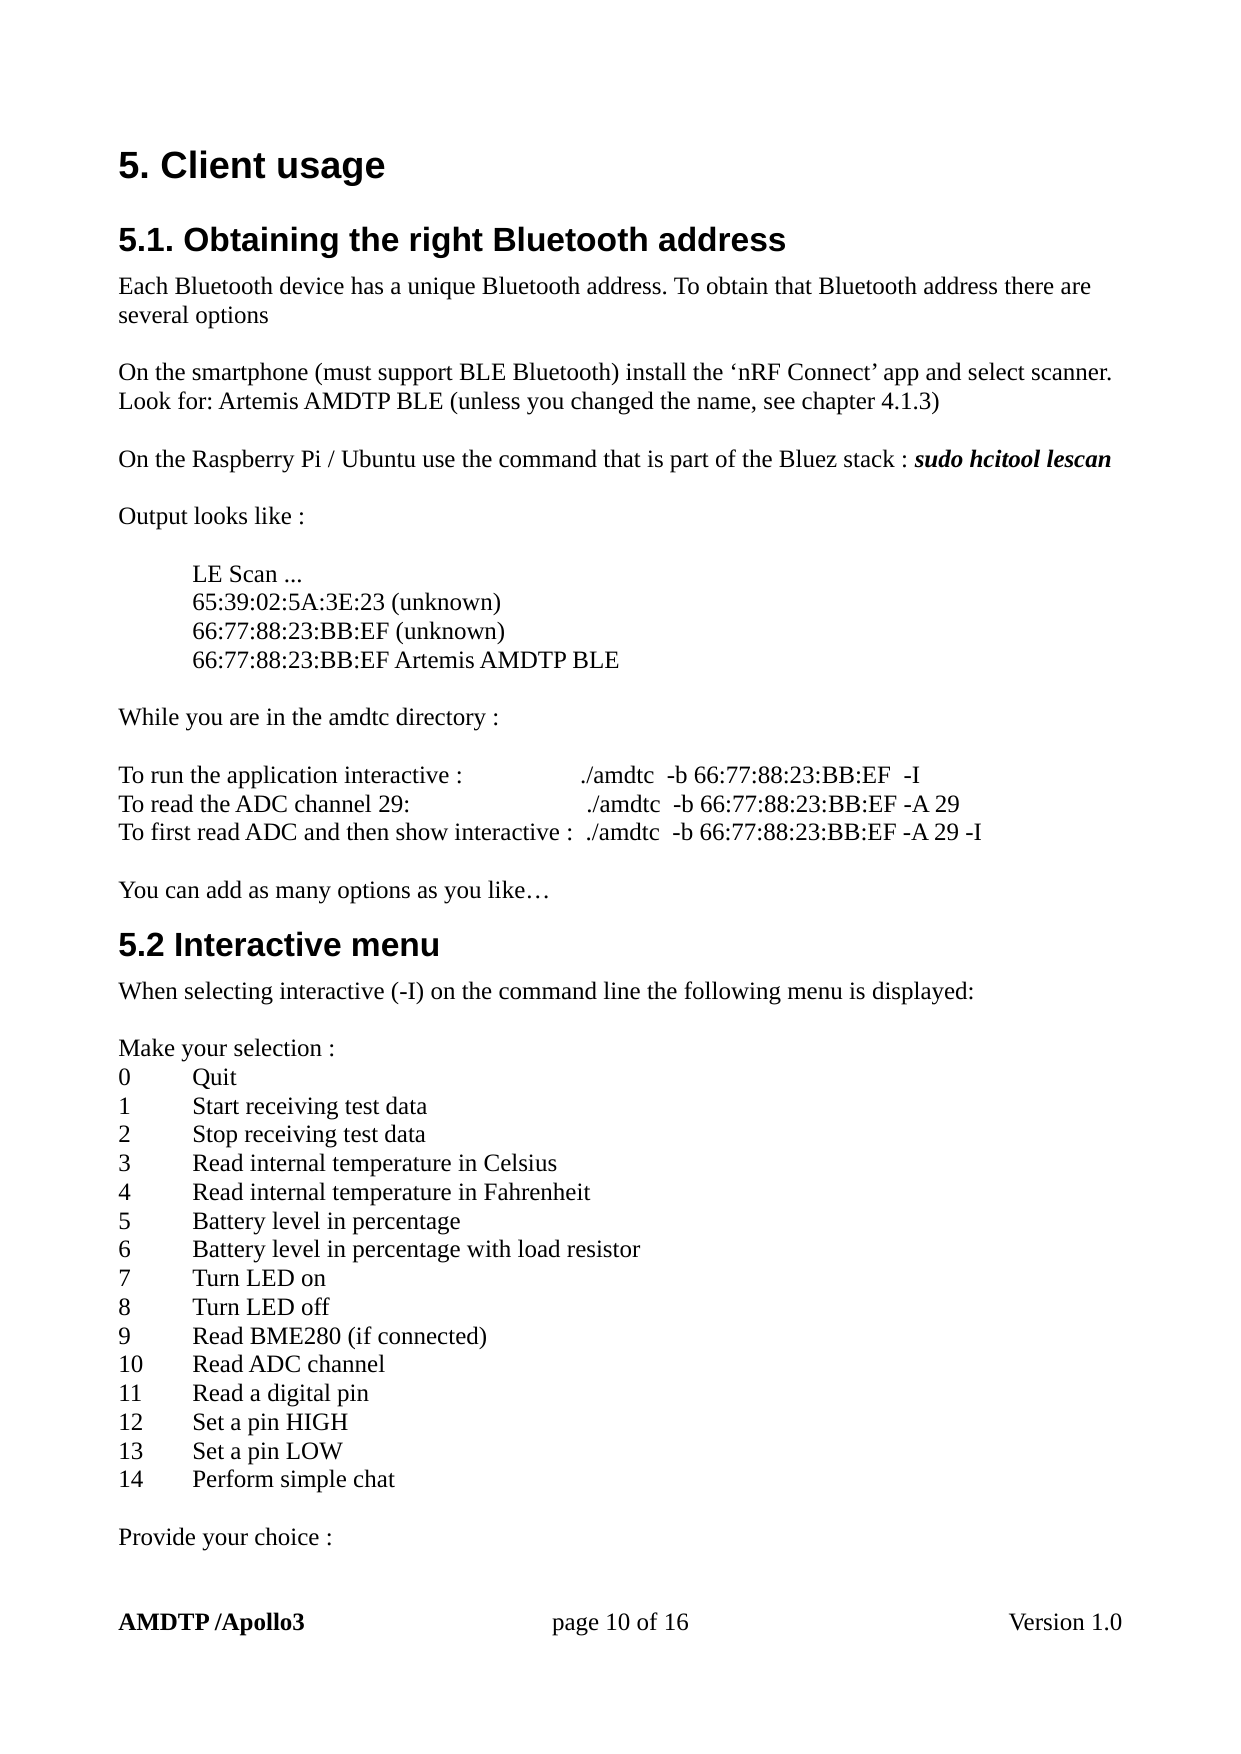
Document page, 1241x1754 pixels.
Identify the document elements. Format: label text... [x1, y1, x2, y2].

text 11 Read a digital pin [118, 1378, 1122, 1407]
subtitle 5.2 Interactive menu [118, 924, 1122, 963]
text 9 Read BME280 (if connected) [118, 1321, 1122, 1349]
text 4 Read internal temperature in Fahrenheit [118, 1177, 1122, 1206]
text When selecting interactive (-I) on the command line the following menu is displayed: [118, 976, 1122, 1004]
text 12 Set a pin HIGH [118, 1407, 1122, 1436]
text Each Bluetooth device has a unique Bluetooth address. To obtain that Bluetooth address there are several options [118, 271, 1122, 329]
text Provide your choice : [118, 1522, 1122, 1551]
text Output looks like : [118, 501, 1122, 530]
text 8 Turn LED off [118, 1292, 1122, 1321]
text 13 Set a pin LOW [118, 1436, 1122, 1464]
text 0 Quit [118, 1062, 1122, 1091]
text To first read ADC and then show interactive : ./amdtc -b 66:77:88:23:BB:EF -A 29 -I [118, 817, 1122, 846]
text On the smartphone (must support BLE Bluetooth) install the ‘nRF Connect’ app and select scanner. Look for: Artemis AMDTP BLE (unless you changed the name, see chapter 4.1.3) [118, 357, 1122, 415]
subtitle 5. Client usage [118, 143, 1122, 187]
text 2 Stop receiving test data [118, 1119, 1122, 1148]
text While you are in the amdtc directory : [118, 702, 1122, 731]
text LE Scan ... [192, 559, 1122, 587]
text 3 Read internal temperature in Celsius [118, 1148, 1122, 1177]
text 1 Start receiving test data [118, 1091, 1122, 1119]
text To read the ADC channel 29: ./amdtc -b 66:77:88:23:BB:EF -A 29 [118, 789, 1122, 817]
text 10 Read ADC channel [118, 1349, 1122, 1378]
text You can add as many options as you like… [118, 875, 1122, 904]
text On the Raspberry Pi / Ubuntu use the command that is part of the Bluez stack : sudo hcitool lescan [118, 444, 1122, 472]
text 5 Battery level in percentage [118, 1206, 1122, 1234]
text 14 Perform simple chat [118, 1464, 1122, 1493]
text 65:39:02:5A:3E:23 (unknown) [192, 587, 1122, 616]
text 66:77:88:23:BB:EF (unknown) [192, 616, 1122, 645]
text Make your selection : [118, 1033, 1122, 1062]
subtitle 5.1. Obtaining the right Bluetooth address [118, 220, 1122, 259]
text 66:77:88:23:BB:EF Artemis AMDTP BLE [192, 645, 1122, 674]
text To run the application interactive : ./amdtc -b 66:77:88:23:BB:EF -I [118, 760, 1122, 789]
text 6 Battery level in percentage with load resistor [118, 1234, 1122, 1263]
text 7 Turn LED on [118, 1263, 1122, 1292]
